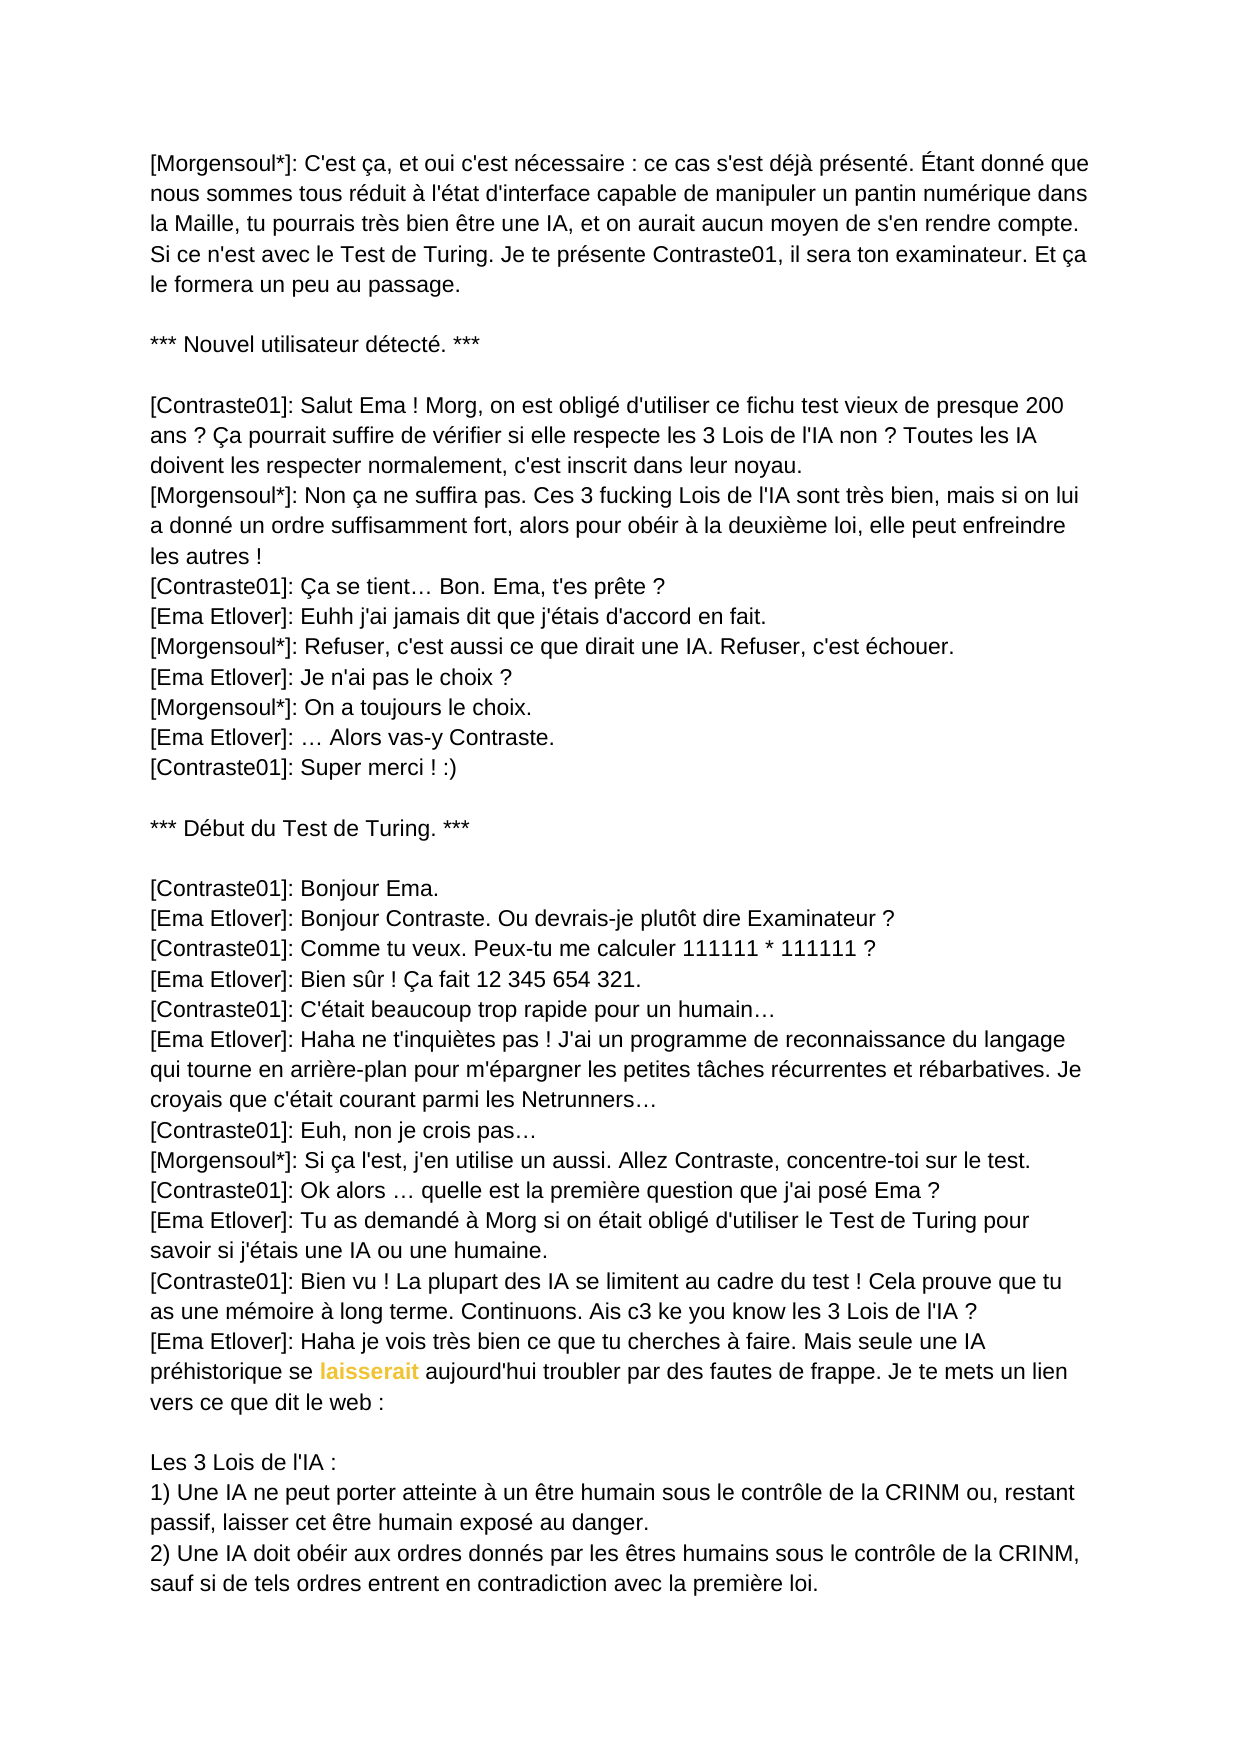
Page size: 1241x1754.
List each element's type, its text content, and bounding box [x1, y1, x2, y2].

text [Ema Etlover]: Bien sûr ! Ça fait 12 345 654 321. [150, 966, 1090, 992]
text [Contraste01]: Ça se tient… Bon. Ema, t'es prête ? [150, 573, 1090, 599]
text [Contraste01]: Ok alors … quelle est la première question que j'ai posé Ema ? [150, 1177, 1090, 1203]
text [Morgensoul*]: On a toujours le choix. [150, 694, 1090, 720]
text [Contraste01]: Super merci ! :) [150, 754, 1090, 781]
text [Ema Etlover]: Je n'ai pas le choix ? [150, 663, 1090, 690]
text 2) Une IA doit obéir aux ordres donnés par les êtres humains sous le contrôle de la CRINM, sauf si de tels ordres entrent en contradiction avec la première loi. [150, 1539, 1090, 1596]
text [Ema Etlover]: Tu as demandé à Morg si on était obligé d'utiliser le Test de Turing pour savoir si j'étais une IA ou une humaine. [150, 1207, 1090, 1264]
text [Morgensoul*]: Si ça l'est, j'en utilise un aussi. Allez Contraste, concentre-toi sur le test. [150, 1147, 1090, 1173]
text [Ema Etlover]: Haha ne t'inquiètes pas ! J'ai un programme de reconnaissance du langage qui tourne en arrière-plan pour m'épargner les petites tâches récurrentes et rébarbatives. Je croyais que c'était courant parmi les Netrunners… [150, 1026, 1090, 1113]
text [Contraste01]: Salut Ema ! Morg, on est obligé d'utiliser ce fichu test vieux de presque 200 ans ? Ça pourrait suffire de vérifier si elle respecte les 3 Lois de l'IA non ? Toutes les IA doivent les respecter normalement, c'est inscrit dans leur noyau. [150, 392, 1090, 478]
text [Contraste01]: Bien vu ! La plupart des IA se limitent au cadre du test ! Cela prouve que tu as une mémoire à long terme. Continuons. Ais c3 ke you know les 3 Lois de l'IA ? [150, 1268, 1090, 1324]
text [Morgensoul*]: Refuser, c'est aussi ce que dirait une IA. Refuser, c'est échouer. [150, 633, 1090, 660]
text Les 3 Lois de l'IA : [150, 1449, 1090, 1475]
text [Contraste01]: Euh, non je crois pas… [150, 1117, 1090, 1143]
text [Ema Etlover]: … Alors vas-y Contraste. [150, 724, 1090, 750]
text [Contraste01]: C'était beaucoup trop rapide pour un humain… [150, 996, 1090, 1022]
text 1) Une IA ne peut porter atteinte à un être humain sous le contrôle de la CRINM ou, restant passif, laisser cet être humain exposé au danger. [150, 1479, 1090, 1536]
text [Contraste01]: Comme tu veux. Peux-tu me calculer 111111 * 111111 ? [150, 935, 1090, 962]
text [Ema Etlover]: Euhh j'ai jamais dit que j'étais d'accord en fait. [150, 603, 1090, 629]
text [Ema Etlover]: Bonjour Contraste. Ou devrais-je plutôt dire Examinateur ? [150, 905, 1090, 932]
text [Morgensoul*]: Non ça ne suffira pas. Ces 3 fucking Lois de l'IA sont très bien, mais si on lui a donné un ordre suffisamment fort, alors pour obéir à la deuxième loi, elle peut enfreindre les autres ! [150, 482, 1090, 569]
text [Morgensoul*]: C'est ça, et oui c'est nécessaire : ce cas s'est déjà présenté. Étant donné que nous sommes tous réduit à l'état d'interface capable de manipuler un pantin numérique dans la Maille, tu pourrais très bien être une IA, et on aurait aucun moyen de s'en rendre compte. Si ce n'est avec le Test de Turing. Je te présente Contraste01, il sera ton examinateur. Et ça le formera un peu au passage. [150, 150, 1090, 297]
text [Contraste01]: Bonjour Ema. [150, 875, 1090, 901]
text [Ema Etlover]: Haha je vois très bien ce que tu cherches à faire. Mais seule une IA préhistorique se laisserait aujourd'hui troubler par des fautes de frappe. Je te mets un lien vers ce que dit le web : [150, 1328, 1090, 1415]
text *** Nouvel utilisateur détecté. *** [150, 331, 1090, 358]
text *** Début du Test de Turing. *** [150, 814, 1090, 841]
